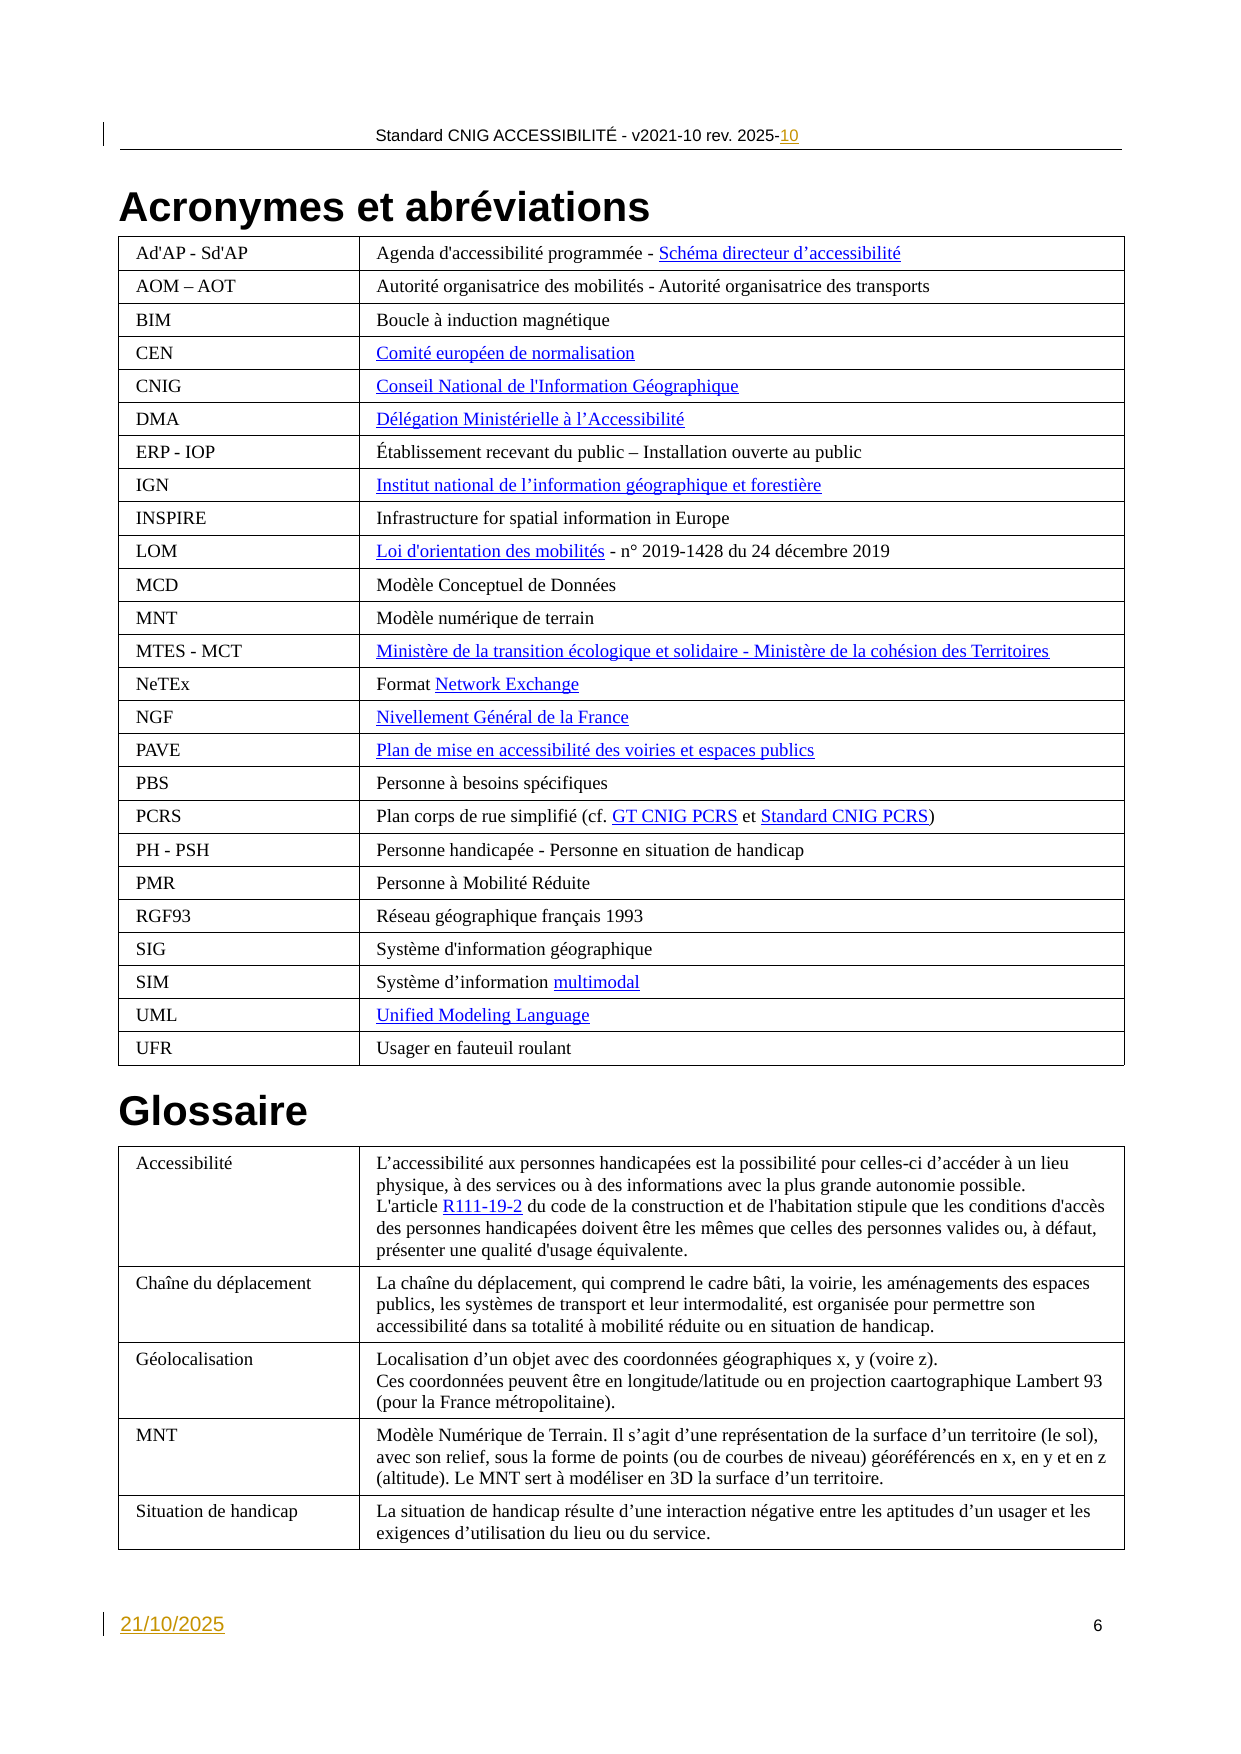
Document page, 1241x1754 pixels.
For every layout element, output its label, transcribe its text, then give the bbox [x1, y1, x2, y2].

table_cell PBS [119, 767, 359, 799]
table_cell CEN [119, 337, 359, 369]
table_cell PAVE [119, 734, 359, 766]
table_cell MCD [119, 569, 359, 601]
table_cell Boucle à induction magnétique [360, 304, 1124, 336]
table_cell Ministère de la transition écologique et solidaire - Ministère de la cohésion des Territoires [360, 635, 1124, 667]
table_cell Autorité organisatrice des mobilités - Autorité organisatrice des transports [360, 271, 1124, 303]
table_cell DMA [119, 403, 359, 435]
table_cell CNIG [119, 370, 359, 402]
table_cell Loi d'orientation des mobilités - n° 2019-1428 du 24 décembre 2019 [360, 536, 1124, 568]
table_cell NeTEx [119, 668, 359, 700]
table_header Accessibilité [119, 1147, 359, 1266]
table_cell Modèle numérique de terrain [360, 602, 1124, 634]
text Glossaire [118, 1087, 1122, 1135]
table_cell LOM [119, 536, 359, 568]
table_cell Délégation Ministérielle à l’Accessibilité [360, 403, 1124, 435]
table_header L’accessibilité aux personnes handicapées est la possibilité pour celles-ci d’accéder à un lieu physique, à des services ou à des informations avec la plus grande autonomie possible. L'article R111-19-2 du code de la construction et de l'habitation stipule que les conditions d'accès des personnes handicapées doivent être les mêmes que celles des personnes valides ou, à défaut, présenter une qualité d'usage équivalente. [360, 1147, 1124, 1266]
table_cell Format Network Exchange [360, 668, 1124, 700]
table_cell Personne à besoins spécifiques [360, 767, 1124, 799]
table_cell Nivellement Général de la France [360, 701, 1124, 733]
table_cell Personne handicapée - Personne en situation de handicap [360, 834, 1124, 866]
table_cell Système d’information multimodal [360, 966, 1124, 998]
table_cell Géolocalisation [119, 1343, 359, 1418]
table_cell Plan de mise en accessibilité des voiries et espaces publics [360, 734, 1124, 766]
table_cell PCRS [119, 801, 359, 833]
table_cell MTES - MCT [119, 635, 359, 667]
table_cell UML [119, 999, 359, 1031]
table_cell Plan corps de rue simplifié (cf. GT CNIG PCRS et Standard CNIG PCRS) [360, 801, 1124, 833]
table_cell ERP - IOP [119, 436, 359, 468]
table_cell SIG [119, 933, 359, 965]
table_cell Réseau géographique français 1993 [360, 900, 1124, 932]
table_cell Chaîne du déplacement [119, 1267, 359, 1342]
table_cell BIM [119, 304, 359, 336]
table_cell SIM [119, 966, 359, 998]
table_cell La situation de handicap résulte d’une interaction négative entre les aptitudes d’un usager et les exigences d’utilisation du lieu ou du service. [360, 1496, 1124, 1549]
table_cell Infrastructure for spatial information in Europe [360, 502, 1124, 534]
table_cell PH - PSH [119, 834, 359, 866]
table_cell IGN [119, 469, 359, 501]
table_header Ad'AP - Sd'AP [119, 237, 359, 269]
table_cell Institut national de l’information géographique et forestière [360, 469, 1124, 501]
table_cell Établissement recevant du public – Installation ouverte au public [360, 436, 1124, 468]
table_header Agenda d'accessibilité programmée - Schéma directeur d’accessibilité [360, 237, 1124, 269]
table_cell La chaîne du déplacement, qui comprend le cadre bâti, la voirie, les aménagements des espaces publics, les systèmes de transport et leur intermodalité, est organisée pour permettre son accessibilité dans sa totalité à mobilité réduite ou en situation de handicap. [360, 1267, 1124, 1342]
table_cell MNT [119, 602, 359, 634]
table_cell Usager en fauteuil roulant [360, 1032, 1124, 1064]
table_cell UFR [119, 1032, 359, 1064]
table_cell Situation de handicap [119, 1496, 359, 1549]
table_cell PMR [119, 867, 359, 899]
table_cell Modèle Numérique de Terrain. Il s’agit d’une représentation de la surface d’un territoire (le sol), avec son relief, sous la forme de points (ou de courbes de niveau) géoréférencés en x, en y et en z (altitude). Le MNT sert à modéliser en 3D la surface d’un territoire. [360, 1419, 1124, 1494]
table_cell NGF [119, 701, 359, 733]
table_cell Comité européen de normalisation [360, 337, 1124, 369]
table_cell AOM – AOT [119, 271, 359, 303]
table_cell INSPIRE [119, 502, 359, 534]
table_cell MNT [119, 1419, 359, 1494]
table_cell Système d'information géographique [360, 933, 1124, 965]
table_cell Localisation d’un objet avec des coordonnées géographiques x, y (voire z). Ces coordonnées peuvent être en longitude/latitude ou en projection caartographique Lambert 93 (pour la France métropolitaine). [360, 1343, 1124, 1418]
table_cell RGF93 [119, 900, 359, 932]
table_cell Modèle Conceptuel de Données [360, 569, 1124, 601]
text Acronymes et abréviations [118, 183, 1122, 231]
table_cell Unified Modeling Language [360, 999, 1124, 1031]
table_cell Conseil National de l'Information Géographique [360, 370, 1124, 402]
table_cell Personne à Mobilité Réduite [360, 867, 1124, 899]
